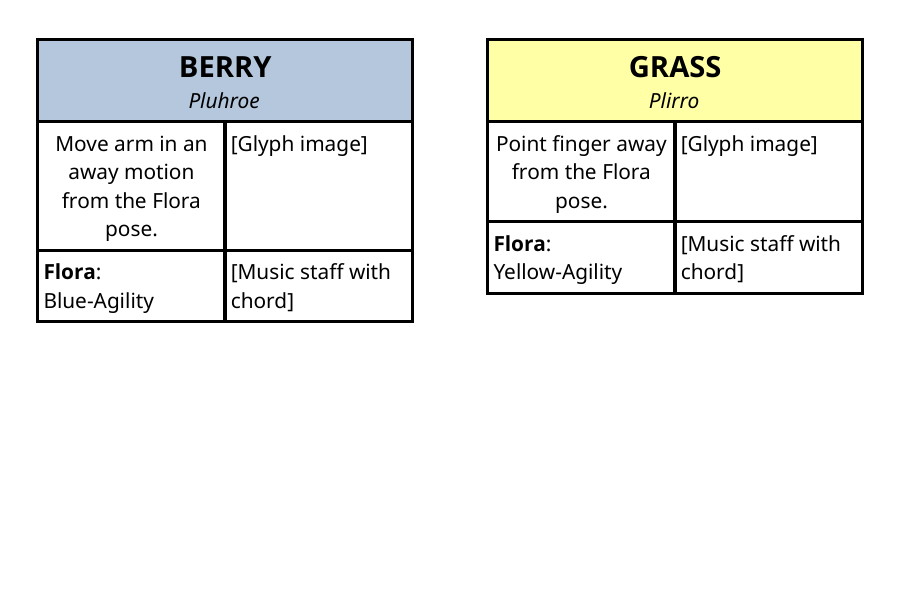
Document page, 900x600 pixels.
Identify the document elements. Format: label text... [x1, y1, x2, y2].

table_header GRASS Plirro [489, 41, 861, 120]
table_cell [Music staff with chord] [227, 252, 411, 320]
table_cell Move arm in an away motion from the Flora pose. [39, 123, 223, 248]
table_cell [Glyph image] [677, 123, 861, 220]
table_header BERRY Pluhroe [39, 41, 411, 120]
table_cell [Glyph image] [227, 123, 411, 248]
table_cell [Music staff with chord] [677, 223, 861, 292]
table_cell Flora: Yellow-Agility [489, 223, 673, 292]
table_cell Point finger away from the Flora pose. [489, 123, 673, 220]
table_cell Flora: Blue-Agility [39, 252, 223, 320]
